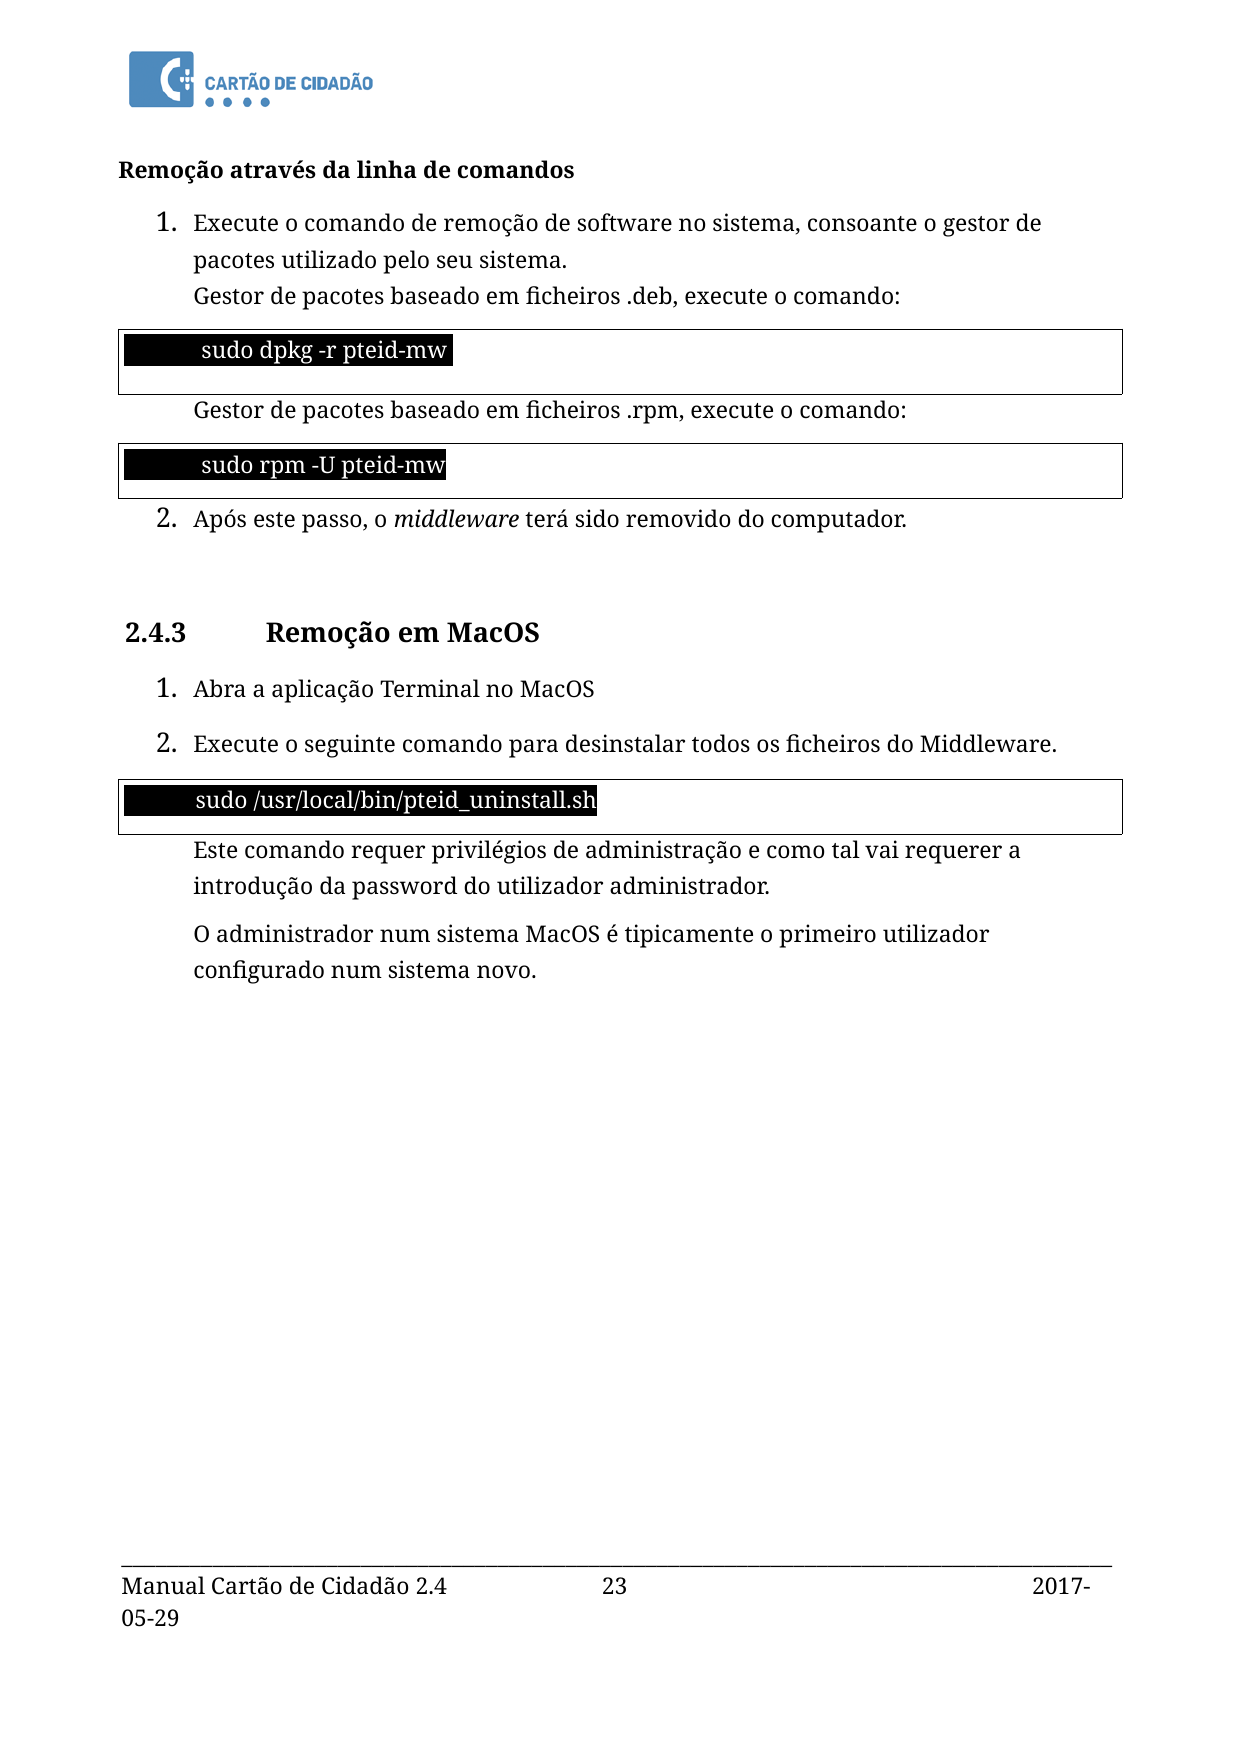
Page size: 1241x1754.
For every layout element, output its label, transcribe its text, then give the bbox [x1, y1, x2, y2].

table_header sudo dpkg -r pteid-mw [119, 330, 1122, 394]
table_header sudo /usr/local/bin/pteid_uninstall.sh [119, 780, 1122, 834]
list Execute o comando de remoção de software no sistema, consoante o gestor de pacotes utilizado pelo seu sistema. Gestor de pacotes baseado em ficheiros .deb, execute o comando: [156, 203, 1122, 311]
picture [127, 45, 420, 115]
list O administrador num sistema MacOS é tipicamente o primeiro utilizador configurado num sistema novo. [156, 918, 1122, 986]
table_header sudo rpm -U pteid-mw [119, 444, 1122, 498]
list Após este passo, o middleware terá sido removido do computador. [156, 499, 1122, 535]
list Abra a aplicação Terminal no MacOS [156, 669, 1122, 706]
list Gestor de pacotes baseado em ficheiros .rpm, execute o comando: [156, 395, 1122, 426]
list Este comando requer privilégios de administração e como tal vai requerer a introdução da password do utilizador administrador. [156, 835, 1122, 901]
subtitle Remoção em MacOS [118, 614, 1122, 651]
text Remoção através da linha de comandos [118, 154, 1122, 185]
list Execute o seguinte comando para desinstalar todos os ficheiros do Middleware. [156, 724, 1122, 761]
